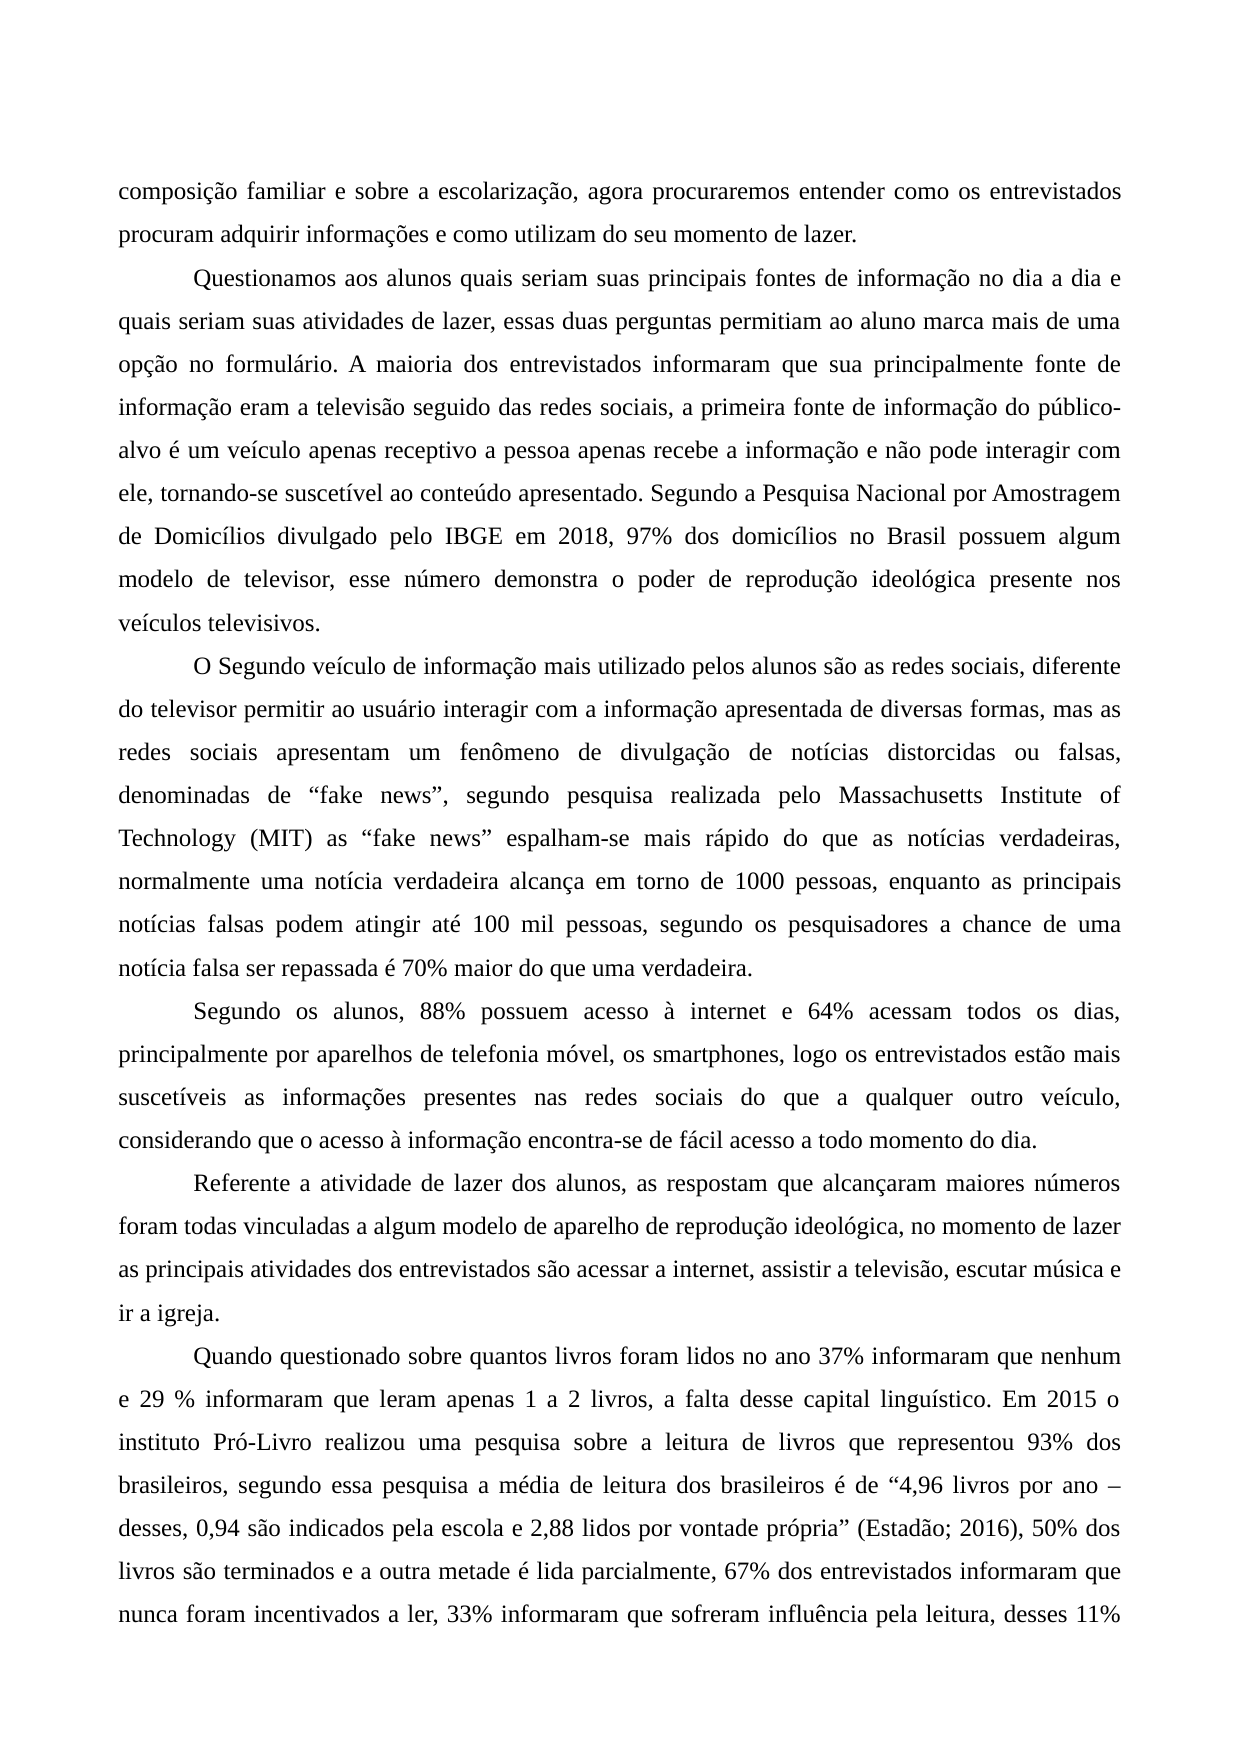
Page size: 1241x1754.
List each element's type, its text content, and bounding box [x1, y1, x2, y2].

text Questionamos aos alunos quais seriam suas principais fontes de informação no dia a dia e quais seriam suas atividades de lazer, essas duas perguntas permitiam ao aluno marca mais de uma opção no formulário. A maioria dos entrevistados informaram que sua principalmente fonte de informação eram a televisão seguido das redes sociais, a primeira fonte de informação do público-alvo é um veículo apenas receptivo a pessoa apenas recebe a informação e não pode interagir com ele, tornando-se suscetível ao conteúdo apresentado. Segundo a Pesquisa Nacional por Amostragem de Domicílios divulgado pelo IBGE em 2018, 97% dos domicílios no Brasil possuem algum modelo de televisor, esse número demonstra o poder de reprodução ideológica presente nos veículos televisivos. [118, 263, 1122, 636]
text Segundo os alunos, 88% possuem acesso à internet e 64% acessam todos os dias, principalmente por aparelhos de telefonia móvel, os smartphones, logo os entrevistados estão mais suscetíveis as informações presentes nas redes sociais do que a qualquer outro veículo, considerando que o acesso à informação encontra-se de fácil acesso a todo momento do dia. [118, 996, 1122, 1154]
text Referente a atividade de lazer dos alunos, as respostam que alcançaram maiores números foram todas vinculadas a algum modelo de aparelho de reprodução ideológica, no momento de lazer as principais atividades dos entrevistados são acessar a internet, assistir a televisão, escutar música e ir a igreja. [118, 1168, 1122, 1326]
text composição familiar e sobre a escolarização, agora procuraremos entender como os entrevistados procuram adquirir informações e como utilizam do seu momento de lazer. [118, 176, 1122, 248]
text Quando questionado sobre quantos livros foram lidos no ano 37% informaram que nenhum e 29 % informaram que leram apenas 1 a 2 livros, a falta desse capital linguístico. Em 2015 o instituto Pró-Livro realizou uma pesquisa sobre a leitura de livros que representou 93% dos brasileiros, segundo essa pesquisa a média de leitura dos brasileiros é de “4,96 livros por ano – desses, 0,94 são indicados pela escola e 2,88 lidos por vontade própria” (Estadão; 2016), 50% dos livros são terminados e a outra metade é lida parcialmente, 67% dos entrevistados informaram que nunca foram incentivados a ler, 33% informaram que sofreram influência pela leitura, desses 11% [118, 1341, 1122, 1628]
text O Segundo veículo de informação mais utilizado pelos alunos são as redes sociais, diferente do televisor permitir ao usuário interagir com a informação apresentada de diversas formas, mas as redes sociais apresentam um fenômeno de divulgação de notícias distorcidas ou falsas, denominadas de “fake news”, segundo pesquisa realizada pelo Massachusetts Institute of Technology (MIT) as “fake news” espalham-se mais rápido do que as notícias verdadeiras, normalmente uma notícia verdadeira alcança em torno de 1000 pessoas, enquanto as principais notícias falsas podem atingir até 100 mil pessoas, segundo os pesquisadores a chance de uma notícia falsa ser repassada é 70% maior do que uma verdadeira. [118, 651, 1122, 981]
